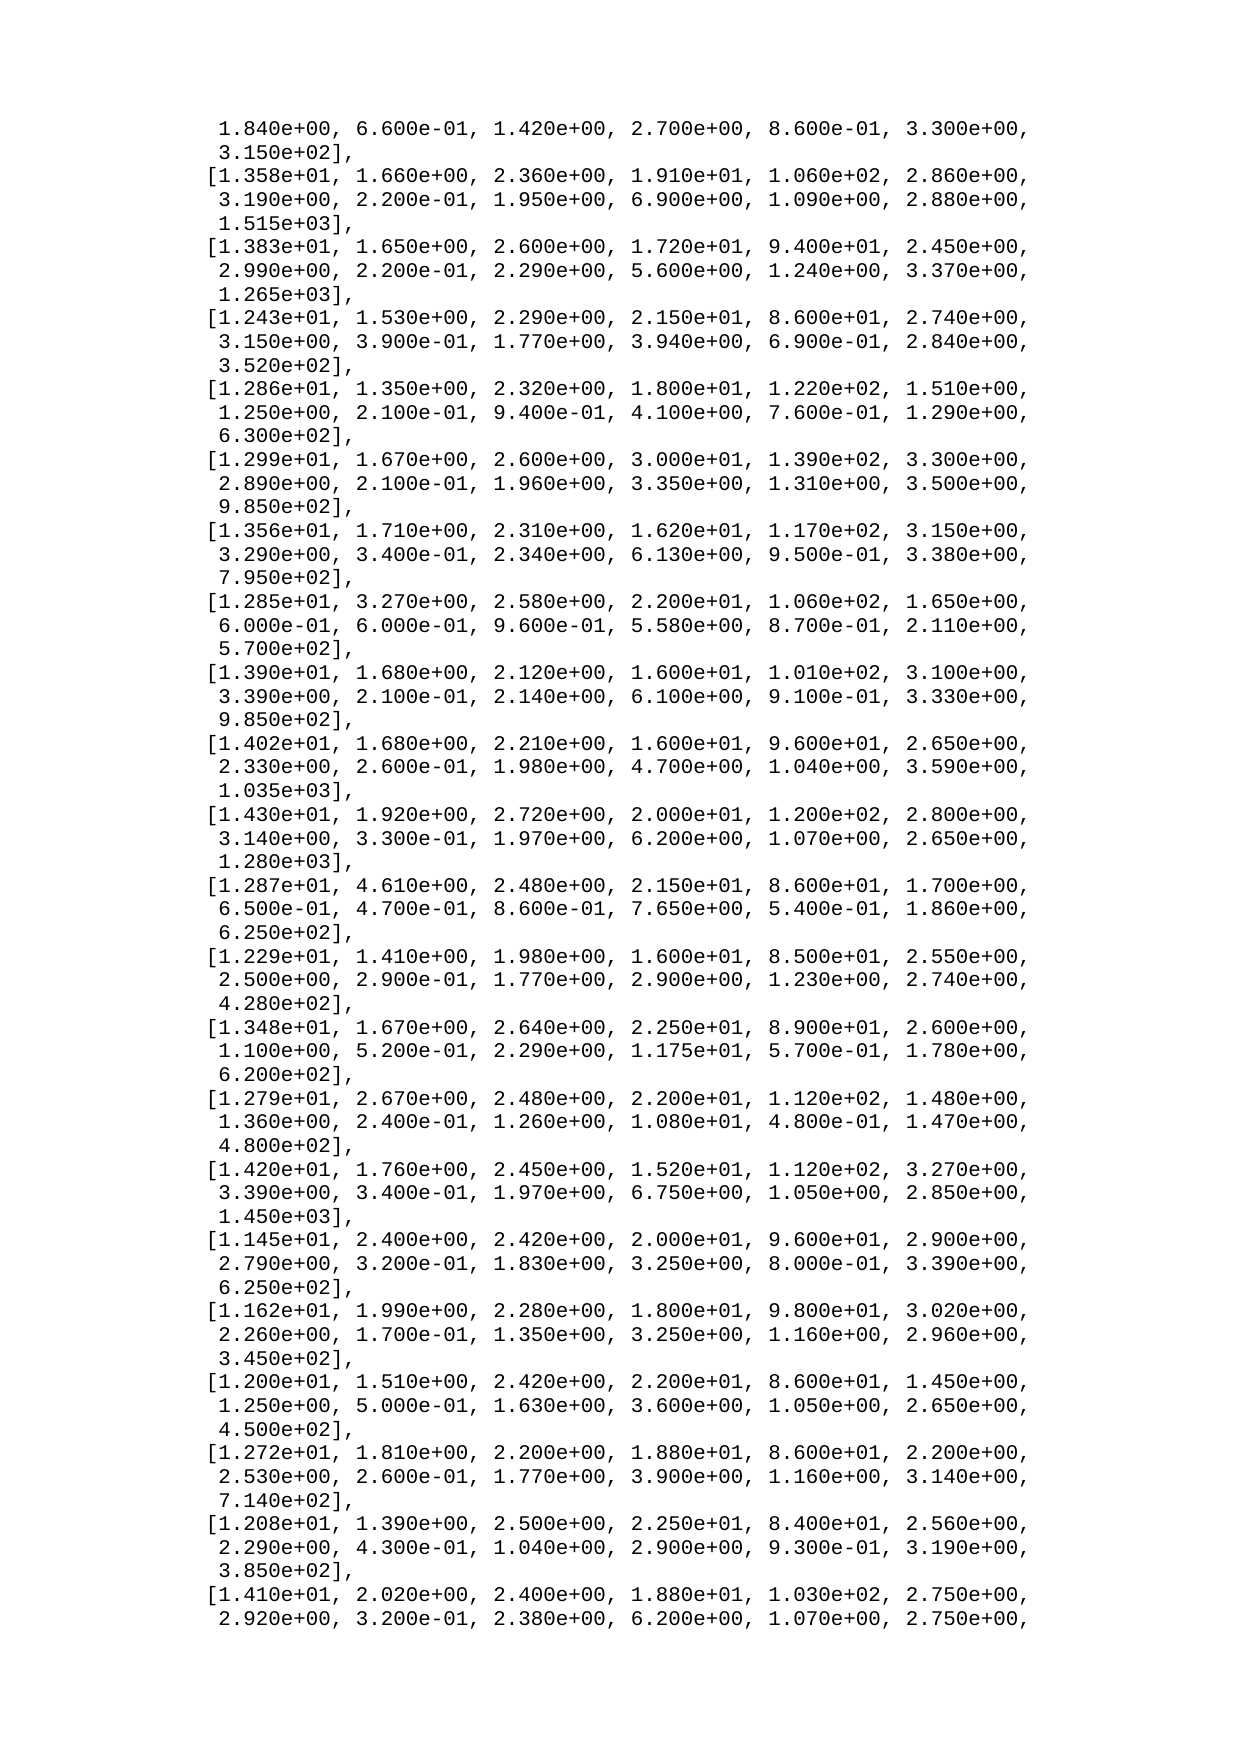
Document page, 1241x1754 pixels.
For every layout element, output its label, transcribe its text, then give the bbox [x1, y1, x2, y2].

text [1.272e+01, 1.810e+00, 2.200e+00, 1.880e+01, 8.600e+01, 2.200e+00, [118, 1442, 1122, 1466]
text [1.145e+01, 2.400e+00, 2.420e+00, 2.000e+01, 9.600e+01, 2.900e+00, [118, 1229, 1122, 1253]
text 3.450e+02], [118, 1348, 1122, 1371]
text 4.280e+02], [118, 993, 1122, 1017]
text 1.360e+00, 2.400e-01, 1.260e+00, 1.080e+01, 4.800e-01, 1.470e+00, [118, 1111, 1122, 1135]
text 2.990e+00, 2.200e-01, 2.290e+00, 5.600e+00, 1.240e+00, 3.370e+00, [118, 260, 1122, 284]
text [1.279e+01, 2.670e+00, 2.480e+00, 2.200e+01, 1.120e+02, 1.480e+00, [118, 1088, 1122, 1111]
text [1.229e+01, 1.410e+00, 1.980e+00, 1.600e+01, 8.500e+01, 2.550e+00, [118, 946, 1122, 969]
text 6.300e+02], [118, 426, 1122, 449]
text [1.285e+01, 3.270e+00, 2.580e+00, 2.200e+01, 1.060e+02, 1.650e+00, [118, 591, 1122, 615]
text 2.920e+00, 3.200e-01, 2.380e+00, 6.200e+00, 1.070e+00, 2.750e+00, [118, 1608, 1122, 1631]
text 1.100e+00, 5.200e-01, 2.290e+00, 1.175e+01, 5.700e-01, 1.780e+00, [118, 1040, 1122, 1064]
text 3.390e+00, 2.100e-01, 2.140e+00, 6.100e+00, 9.100e-01, 3.330e+00, [118, 686, 1122, 709]
text 4.500e+02], [118, 1419, 1122, 1442]
text [1.410e+01, 2.020e+00, 2.400e+00, 1.880e+01, 1.030e+02, 2.750e+00, [118, 1584, 1122, 1608]
text 9.850e+02], [118, 496, 1122, 520]
text [1.356e+01, 1.710e+00, 2.310e+00, 1.620e+01, 1.170e+02, 3.150e+00, [118, 520, 1122, 544]
text 2.260e+00, 1.700e-01, 1.350e+00, 3.250e+00, 1.160e+00, 2.960e+00, [118, 1324, 1122, 1348]
text 6.500e-01, 4.700e-01, 8.600e-01, 7.650e+00, 5.400e-01, 1.860e+00, [118, 898, 1122, 922]
text [1.243e+01, 1.530e+00, 2.290e+00, 2.150e+01, 8.600e+01, 2.740e+00, [118, 307, 1122, 331]
text [1.299e+01, 1.670e+00, 2.600e+00, 3.000e+01, 1.390e+02, 3.300e+00, [118, 449, 1122, 473]
text 3.150e+02], [118, 142, 1122, 165]
text [1.383e+01, 1.650e+00, 2.600e+00, 1.720e+01, 9.400e+01, 2.450e+00, [118, 236, 1122, 260]
text 1.840e+00, 6.600e-01, 1.420e+00, 2.700e+00, 8.600e-01, 3.300e+00, [118, 118, 1122, 142]
text [1.420e+01, 1.760e+00, 2.450e+00, 1.520e+01, 1.120e+02, 3.270e+00, [118, 1158, 1122, 1182]
text 7.140e+02], [118, 1489, 1122, 1513]
text [1.162e+01, 1.990e+00, 2.280e+00, 1.800e+01, 9.800e+01, 3.020e+00, [118, 1300, 1122, 1324]
text [1.348e+01, 1.670e+00, 2.640e+00, 2.250e+01, 8.900e+01, 2.600e+00, [118, 1017, 1122, 1040]
text [1.402e+01, 1.680e+00, 2.210e+00, 1.600e+01, 9.600e+01, 2.650e+00, [118, 733, 1122, 757]
text 7.950e+02], [118, 567, 1122, 591]
text 6.250e+02], [118, 1277, 1122, 1300]
text [1.200e+01, 1.510e+00, 2.420e+00, 2.200e+01, 8.600e+01, 1.450e+00, [118, 1371, 1122, 1395]
text 2.530e+00, 2.600e-01, 1.770e+00, 3.900e+00, 1.160e+00, 3.140e+00, [118, 1466, 1122, 1489]
text 3.850e+02], [118, 1561, 1122, 1584]
text [1.358e+01, 1.660e+00, 2.360e+00, 1.910e+01, 1.060e+02, 2.860e+00, [118, 165, 1122, 189]
text 3.140e+00, 3.300e-01, 1.970e+00, 6.200e+00, 1.070e+00, 2.650e+00, [118, 827, 1122, 851]
text 6.000e-01, 6.000e-01, 9.600e-01, 5.580e+00, 8.700e-01, 2.110e+00, [118, 615, 1122, 638]
text 1.515e+03], [118, 213, 1122, 236]
text 3.190e+00, 2.200e-01, 1.950e+00, 6.900e+00, 1.090e+00, 2.880e+00, [118, 189, 1122, 213]
text 1.035e+03], [118, 780, 1122, 804]
text [1.430e+01, 1.920e+00, 2.720e+00, 2.000e+01, 1.200e+02, 2.800e+00, [118, 804, 1122, 827]
text 9.850e+02], [118, 709, 1122, 733]
text [1.390e+01, 1.680e+00, 2.120e+00, 1.600e+01, 1.010e+02, 3.100e+00, [118, 662, 1122, 686]
text [1.287e+01, 4.610e+00, 2.480e+00, 2.150e+01, 8.600e+01, 1.700e+00, [118, 875, 1122, 898]
text 2.500e+00, 2.900e-01, 1.770e+00, 2.900e+00, 1.230e+00, 2.740e+00, [118, 969, 1122, 993]
text 3.390e+00, 3.400e-01, 1.970e+00, 6.750e+00, 1.050e+00, 2.850e+00, [118, 1182, 1122, 1206]
text 3.520e+02], [118, 354, 1122, 378]
text 3.290e+00, 3.400e-01, 2.340e+00, 6.130e+00, 9.500e-01, 3.380e+00, [118, 544, 1122, 567]
text [1.208e+01, 1.390e+00, 2.500e+00, 2.250e+01, 8.400e+01, 2.560e+00, [118, 1513, 1122, 1537]
text 2.890e+00, 2.100e-01, 1.960e+00, 3.350e+00, 1.310e+00, 3.500e+00, [118, 473, 1122, 496]
text 6.250e+02], [118, 922, 1122, 946]
text [1.286e+01, 1.350e+00, 2.320e+00, 1.800e+01, 1.220e+02, 1.510e+00, [118, 378, 1122, 402]
text 5.700e+02], [118, 638, 1122, 662]
text 1.280e+03], [118, 851, 1122, 875]
text 2.790e+00, 3.200e-01, 1.830e+00, 3.250e+00, 8.000e-01, 3.390e+00, [118, 1253, 1122, 1277]
text 2.330e+00, 2.600e-01, 1.980e+00, 4.700e+00, 1.040e+00, 3.590e+00, [118, 757, 1122, 780]
text 1.450e+03], [118, 1206, 1122, 1229]
text 1.250e+00, 2.100e-01, 9.400e-01, 4.100e+00, 7.600e-01, 1.290e+00, [118, 402, 1122, 426]
text 4.800e+02], [118, 1135, 1122, 1158]
text 1.250e+00, 5.000e-01, 1.630e+00, 3.600e+00, 1.050e+00, 2.650e+00, [118, 1395, 1122, 1419]
text 2.290e+00, 4.300e-01, 1.040e+00, 2.900e+00, 9.300e-01, 3.190e+00, [118, 1537, 1122, 1561]
text 1.265e+03], [118, 284, 1122, 307]
text 3.150e+00, 3.900e-01, 1.770e+00, 3.940e+00, 6.900e-01, 2.840e+00, [118, 331, 1122, 354]
text 6.200e+02], [118, 1064, 1122, 1088]
